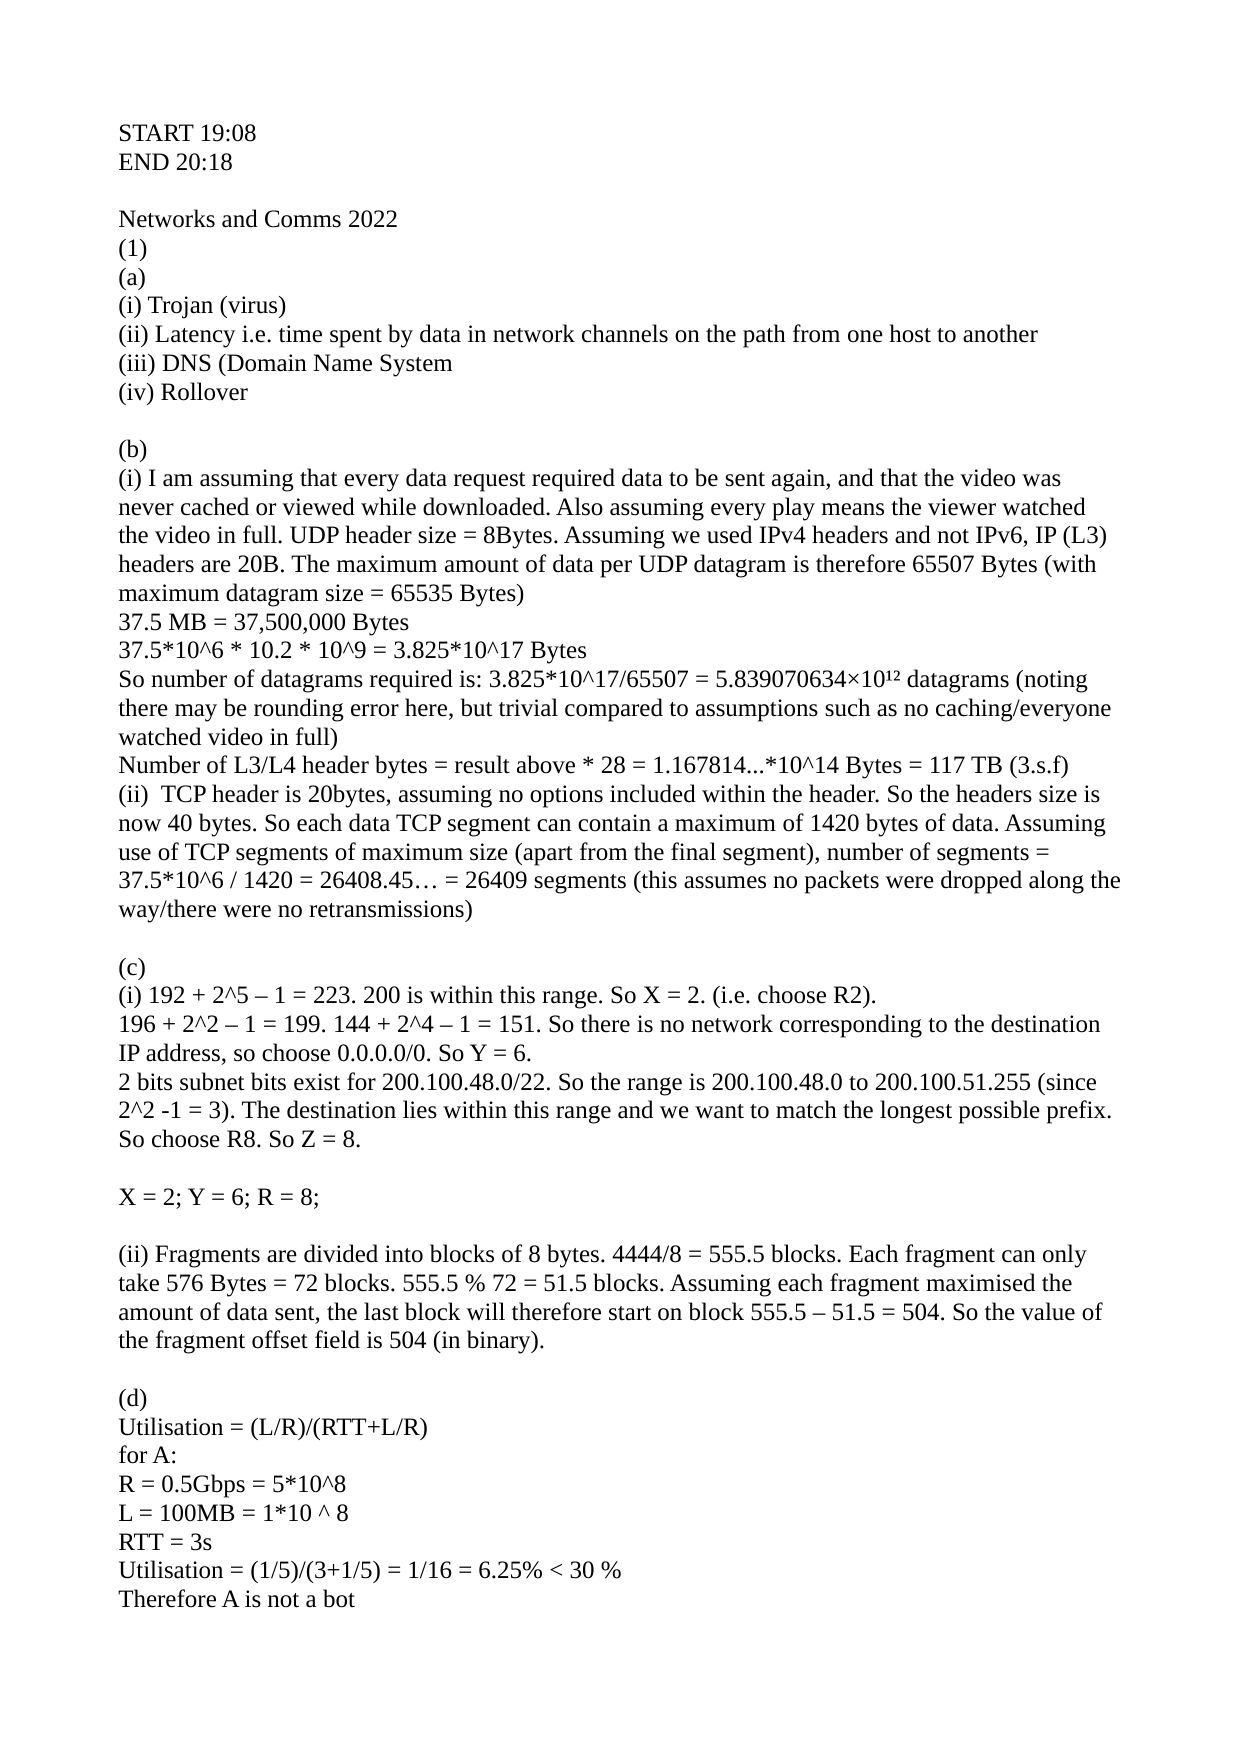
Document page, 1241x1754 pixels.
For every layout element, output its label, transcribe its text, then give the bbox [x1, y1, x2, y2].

text END 20:18 [118, 147, 1122, 176]
text (iii) DNS (Domain Name System [118, 348, 1122, 377]
text (d) [118, 1383, 1122, 1412]
text (i) 192 + 2^5 – 1 = 223. 200 is within this range. So X = 2. (i.e. choose R2). [118, 981, 1122, 1009]
text Number of L3/L4 header bytes = result above * 28 = 1.167814...*10^14 Bytes = 117 TB (3.s.f) [118, 751, 1122, 779]
text (a) [118, 262, 1122, 291]
text RTT = 3s [118, 1527, 1122, 1556]
text 2 bits subnet bits exist for 200.100.48.0/22. So the range is 200.100.48.0 to 200.100.51.255 (since 2^2 -1 = 3). The destination lies within this range and we want to match the longest possible prefix. So choose R8. So Z = 8. [118, 1067, 1122, 1153]
text Utilisation = (1/5)/(3+1/5) = 1/16 = 6.25% < 30 % [118, 1556, 1122, 1584]
text START 19:08 [118, 118, 1122, 147]
text (1) [118, 233, 1122, 262]
text (b) [118, 434, 1122, 463]
text L = 100MB = 1*10 ^ 8 [118, 1498, 1122, 1527]
text X = 2; Y = 6; R = 8; [118, 1182, 1122, 1211]
text Networks and Comms 2022 [118, 204, 1122, 233]
text (c) [118, 952, 1122, 981]
text 37.5*10^6 * 10.2 * 10^9 = 3.825*10^17 Bytes [118, 636, 1122, 664]
text So number of datagrams required is: 3.825*10^17/65507 = 5.839070634×10¹² datagrams (noting there may be rounding error here, but trivial compared to assumptions such as no caching/everyone watched video in full) [118, 664, 1122, 751]
text (ii) Latency i.e. time spent by data in network channels on the path from one host to another [118, 319, 1122, 348]
text Therefore A is not a bot [118, 1584, 1122, 1613]
text Utilisation = (L/R)/(RTT+L/R) [118, 1412, 1122, 1441]
text R = 0.5Gbps = 5*10^8 [118, 1469, 1122, 1498]
text (ii) TCP header is 20bytes, assuming no options included within the header. So the headers size is now 40 bytes. So each data TCP segment can contain a maximum of 1420 bytes of data. Assuming use of TCP segments of maximum size (apart from the final segment), number of segments = 37.5*10^6 / 1420 = 26408.45… = 26409 segments (this assumes no packets were dropped along the way/there were no retransmissions) [118, 779, 1122, 923]
text (ii) Fragments are divided into blocks of 8 bytes. 4444/8 = 555.5 blocks. Each fragment can only take 576 Bytes = 72 blocks. 555.5 % 72 = 51.5 blocks. Assuming each fragment maximised the amount of data sent, the last block will therefore start on block 555.5 – 51.5 = 504. So the value of the fragment offset field is 504 (in binary). [118, 1239, 1122, 1354]
text for A: [118, 1441, 1122, 1469]
text 196 + 2^2 – 1 = 199. 144 + 2^4 – 1 = 151. So there is no network corresponding to the destination IP address, so choose 0.0.0.0/0. So Y = 6. [118, 1009, 1122, 1067]
text (iv) Rollover [118, 377, 1122, 406]
text 37.5 MB = 37,500,000 Bytes [118, 607, 1122, 636]
text (i) I am assuming that every data request required data to be sent again, and that the video was never cached or viewed while downloaded. Also assuming every play means the viewer watched the video in full. UDP header size = 8Bytes. Assuming we used IPv4 headers and not IPv6, IP (L3) headers are 20B. The maximum amount of data per UDP datagram is therefore 65507 Bytes (with maximum datagram size = 65535 Bytes) [118, 463, 1122, 607]
text (i) Trojan (virus) [118, 291, 1122, 319]
